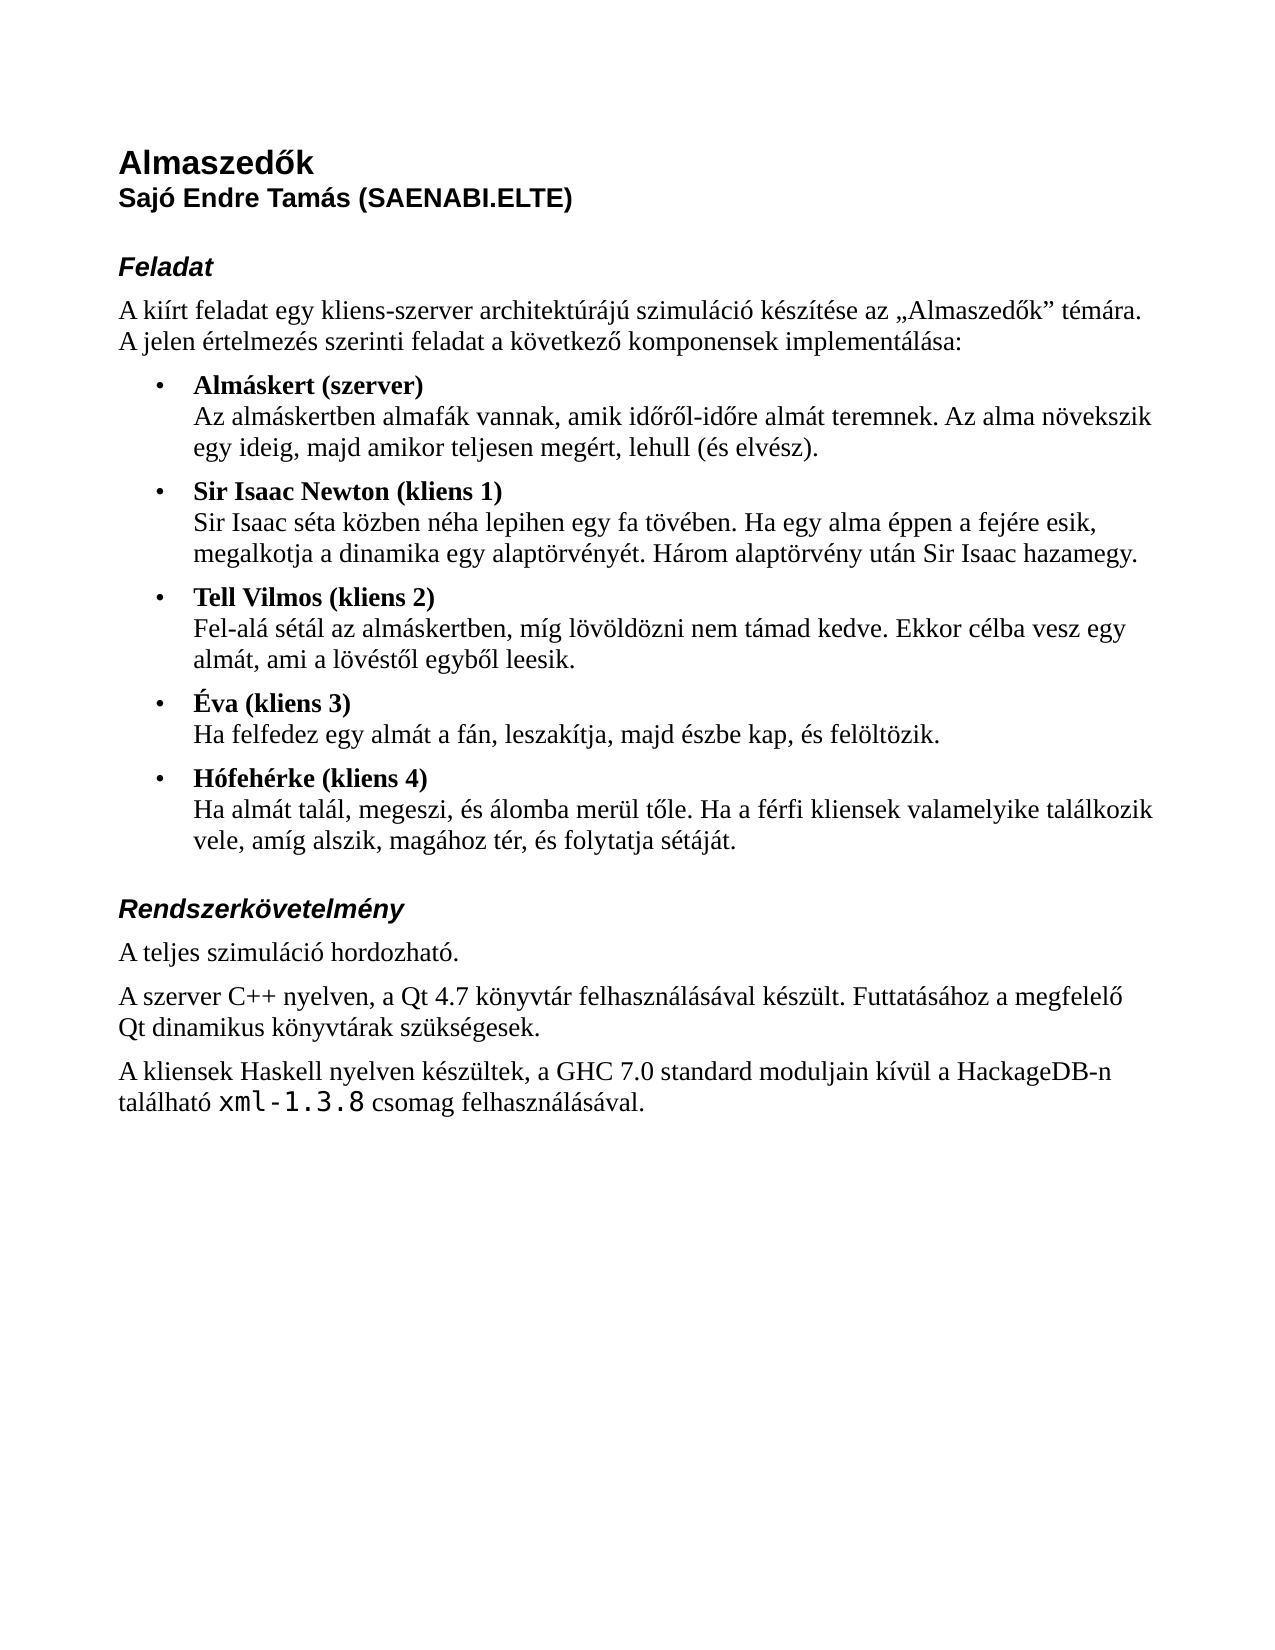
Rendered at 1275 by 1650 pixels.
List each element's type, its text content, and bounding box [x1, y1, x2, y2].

text A kliensek Haskell nyelven készültek, a GHC 7.0 standard moduljain kívül a HackageDB-n található xml-1.3.8 csomag felhasználásával. [118, 1055, 1157, 1118]
list Almáskert (szerver) Az almáskertben almafák vannak, amik időről-időre almát teremnek. Az alma növekszik egy ideig, majd amikor teljesen megért, lehull (és elvész). [156, 369, 1157, 462]
list Éva (kliens 3) Ha felfedez egy almát a fán, leszakítja, majd észbe kap, és felöltözik. [156, 687, 1157, 749]
subtitle Rendszerkövetelmény [118, 893, 1157, 924]
text A teljes szimuláció hordozható. [118, 936, 1157, 967]
list Hófehérke (kliens 4) Ha almát talál, megeszi, és álomba merül tőle. Ha a férfi kliensek valamelyike találkozik vele, amíg alszik, magához tér, és folytatja sétáját. [156, 762, 1157, 855]
text A kiírt feladat egy kliens-szerver architektúrájú szimuláció készítése az „Almaszedők” témára. A jelen értelmezés szerinti feladat a következő komponensek implementálása: [118, 294, 1157, 357]
subtitle Feladat [118, 251, 1157, 282]
list Tell Vilmos (kliens 2) Fel-alá sétál az almáskertben, míg lövöldözni nem támad kedve. Ekkor célba vesz egy almát, ami a lövéstől egyből leesik. [156, 581, 1157, 674]
list Sir Isaac Newton (kliens 1) Sir Isaac séta közben néha lepihen egy fa tövében. Ha egy alma éppen a fejére esik, megalkotja a dinamika egy alaptörvényét. Három alaptörvény után Sir Isaac hazamegy. [156, 475, 1157, 568]
subtitle Almaszedők Sajó Endre Tamás (SAENABI.ELTE) [118, 143, 1157, 213]
text A szerver C++ nyelven, a Qt 4.7 könyvtár felhasználásával készült. Futtatásához a megfelelő Qt dinamikus könyvtárak szükségesek. [118, 980, 1157, 1042]
